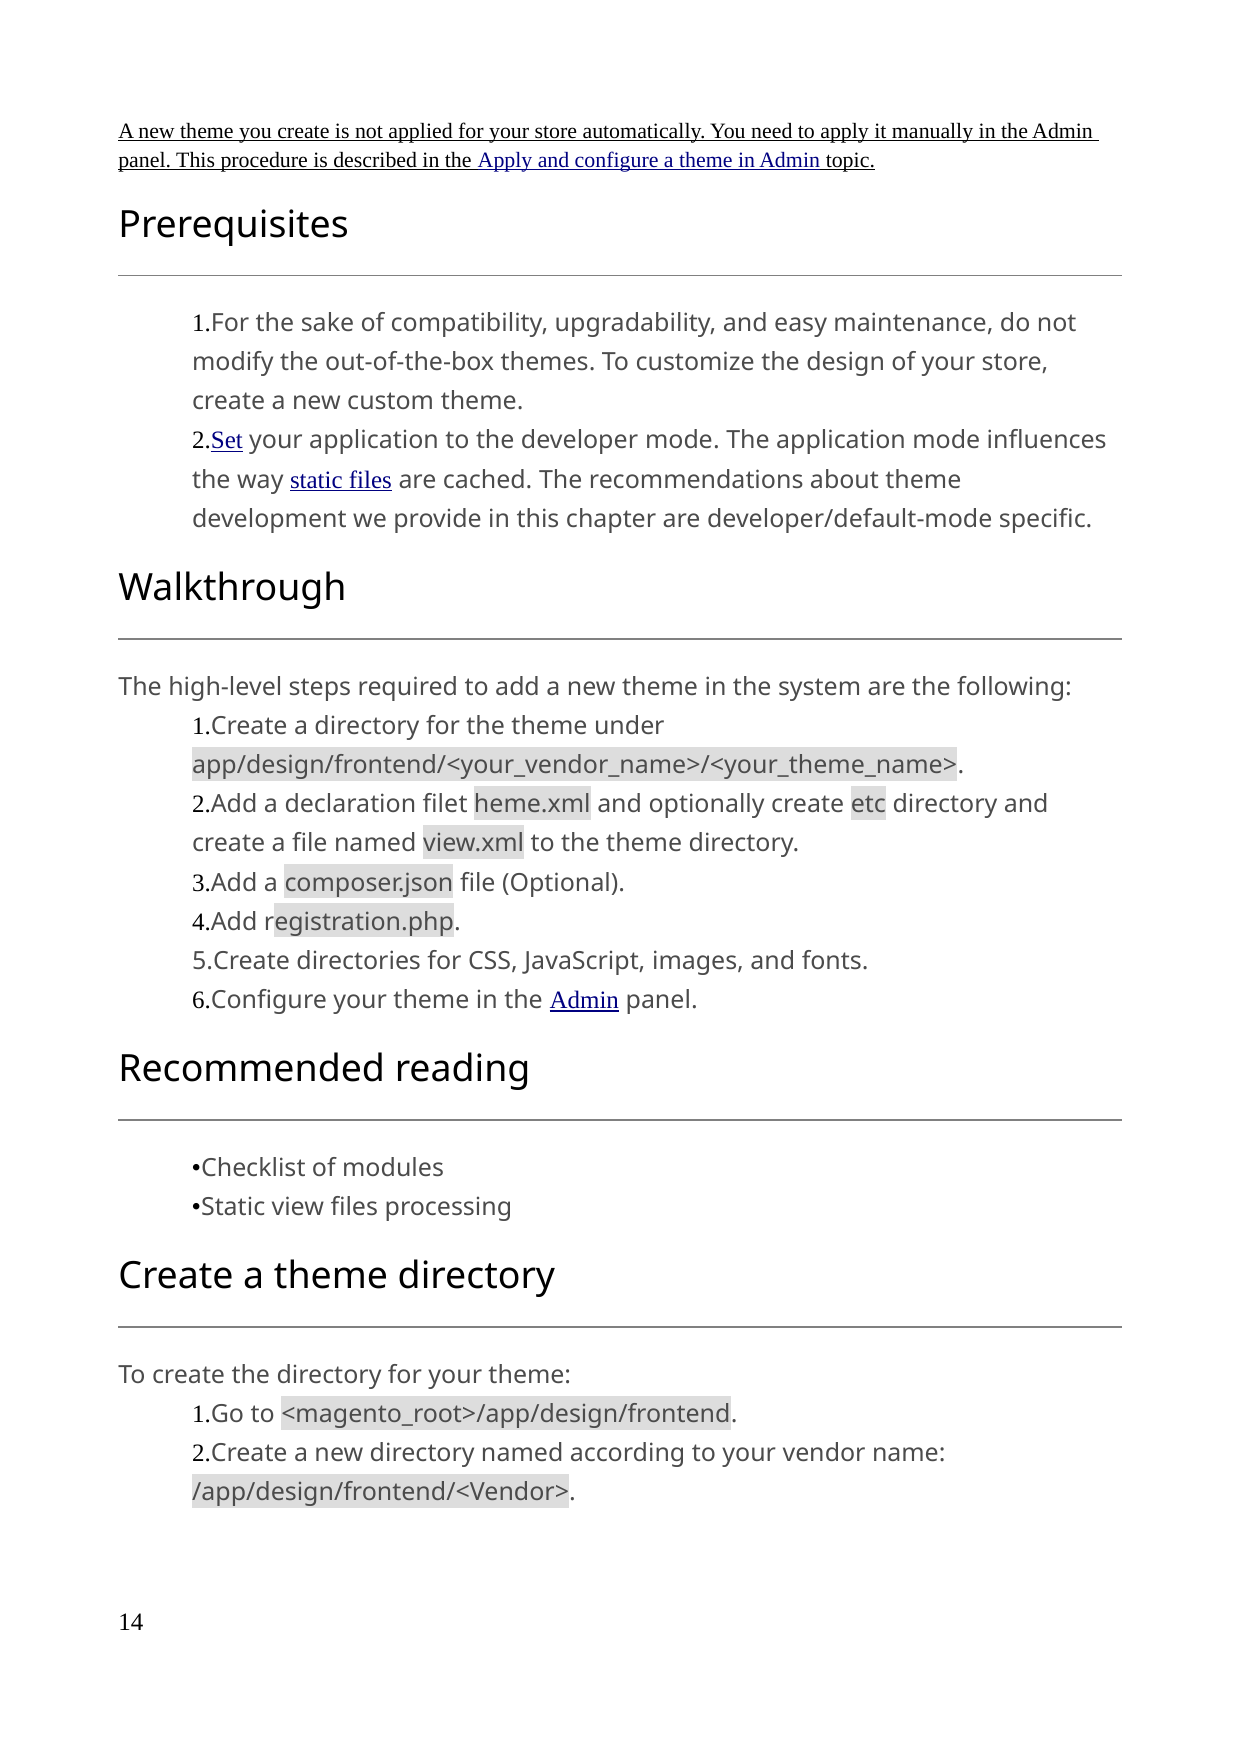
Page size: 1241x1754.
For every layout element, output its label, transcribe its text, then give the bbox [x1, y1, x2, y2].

list Go to <magento_root>/app/design/frontend. [118, 1396, 1122, 1430]
subtitle Walkthrough [118, 561, 1122, 612]
subtitle Create a theme directory [118, 1249, 1122, 1300]
list Add registration.php. [118, 903, 1122, 937]
list For the sake of compatibility, upgradability, and easy maintenance, do not modify the out-of-the-box themes. To customize the design of your store, create a new custom theme. [118, 305, 1122, 417]
list Static view files processing [118, 1189, 1122, 1223]
list Configure your theme in the Admin panel. [118, 982, 1122, 1016]
text A new theme you create is not applied for your store automatically. You need to apply it manually in the Admin panel. This procedure is described in the Apply and configure a theme in Admin topic. [118, 118, 1122, 172]
list Add a declaration filet heme.xml and optionally create etc directory and create a file named view.xml to the theme directory. [118, 786, 1122, 859]
subtitle Prerequisites [118, 197, 1122, 248]
subtitle Recommended reading [118, 1042, 1122, 1093]
list Create a directory for the theme under app/design/frontend/<your_vendor_name>/<your_theme_name>. [118, 707, 1122, 781]
list Create directories for CSS, JavaScript, images, and fonts. [118, 942, 1122, 977]
list Checklist of modules [118, 1149, 1122, 1183]
list Add a composer.json file (Optional). [118, 864, 1122, 898]
text The high-level steps required to add a new theme in the system are the following: [118, 668, 1122, 702]
text To create the directory for your theme: [118, 1356, 1122, 1391]
list Create a new directory named according to your vendor name: /app/design/frontend/<Vendor>. [118, 1435, 1122, 1508]
list Set your application to the developer mode. The application mode influences the way static files are cached. The recommendations about theme development we provide in this chapter are developer/default-mode specific. [118, 422, 1122, 534]
